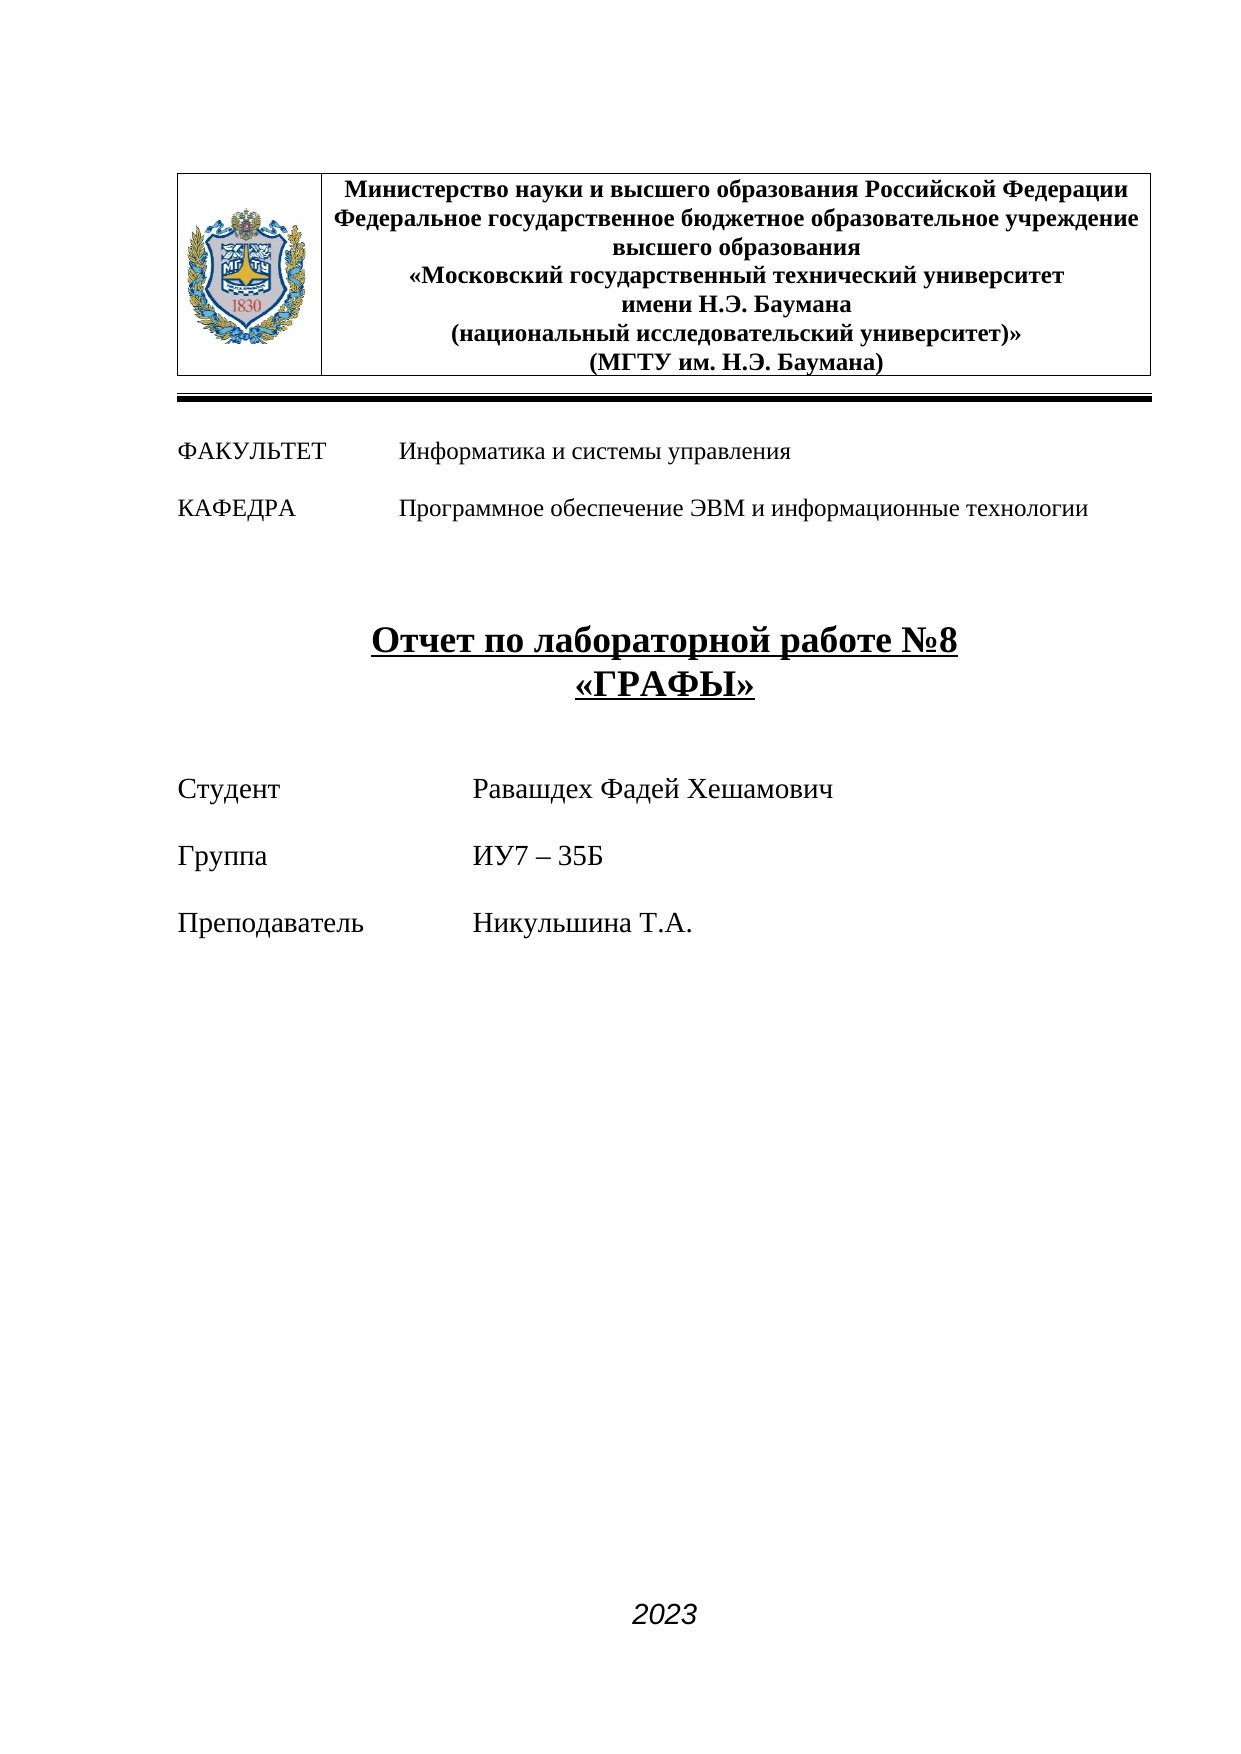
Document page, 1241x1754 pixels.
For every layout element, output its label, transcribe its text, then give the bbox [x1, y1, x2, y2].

text Студент Равашдех Фадей Хешамович [177, 771, 1152, 805]
text КАФЕДРА Программное обеспечение ЭВМ и информационные технологии [177, 493, 1152, 522]
picture [196, 208, 307, 345]
table_header Министерство науки и высшего образования Российской Федерации Федеральное государственное бюджетное образовательное учреждение высшего образования «Московский государственный технический университет имени Н.Э. Баумана (национальный исследовательский университет)» (МГТУ им. Н.Э. Баумана) [322, 174, 1150, 375]
text 2023 [177, 1597, 1152, 1631]
text Отчет по лабораторной работе №8 [177, 618, 1152, 661]
table_header [178, 174, 321, 375]
text Группа ИУ7 – 35Б [177, 838, 1152, 872]
text «ГРАФЫ» [177, 661, 1152, 704]
text ФАКУЛЬТЕТ Информатика и системы управления [177, 436, 1152, 464]
text Преподаватель Никульшина Т.А. [177, 905, 1152, 939]
